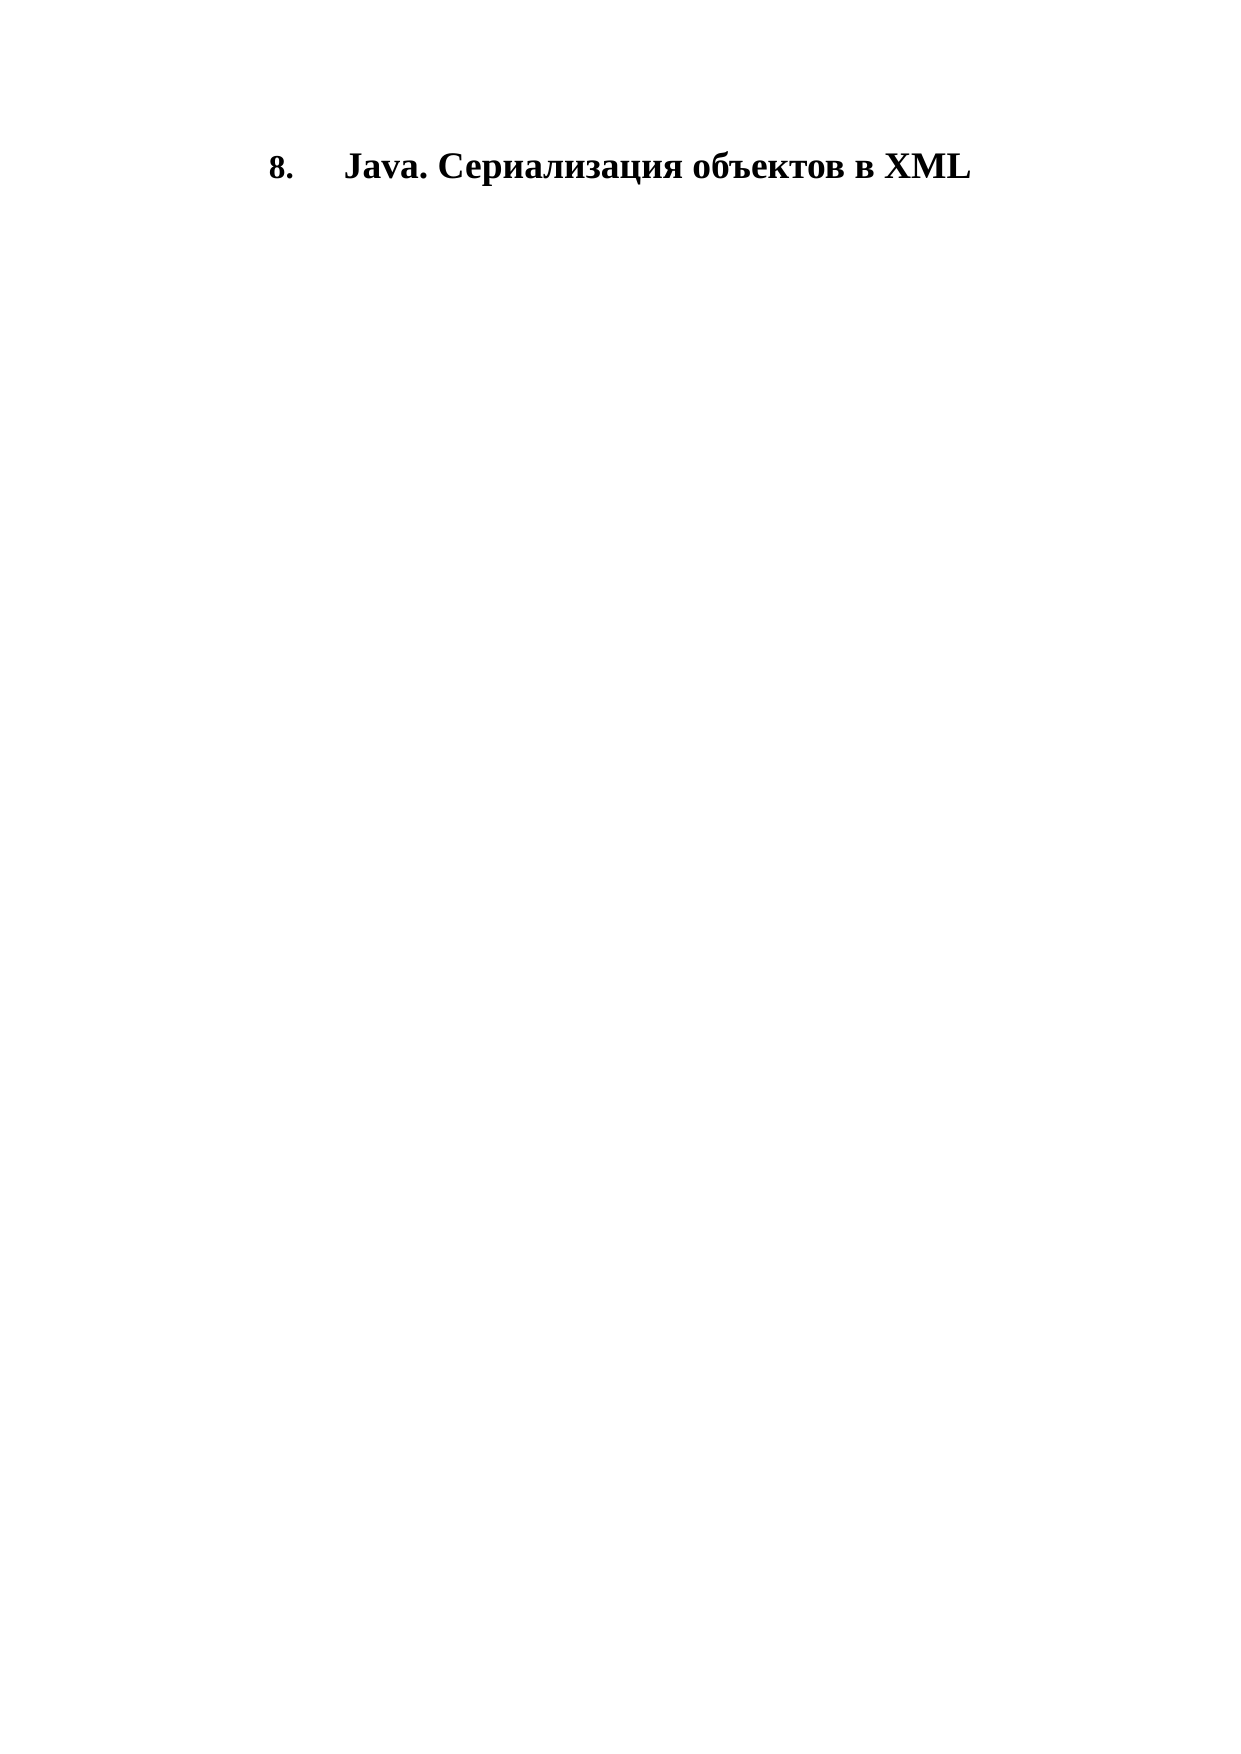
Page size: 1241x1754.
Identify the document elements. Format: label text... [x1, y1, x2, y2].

subtitle Java. Сериализация объектов в XML [118, 143, 1122, 186]
